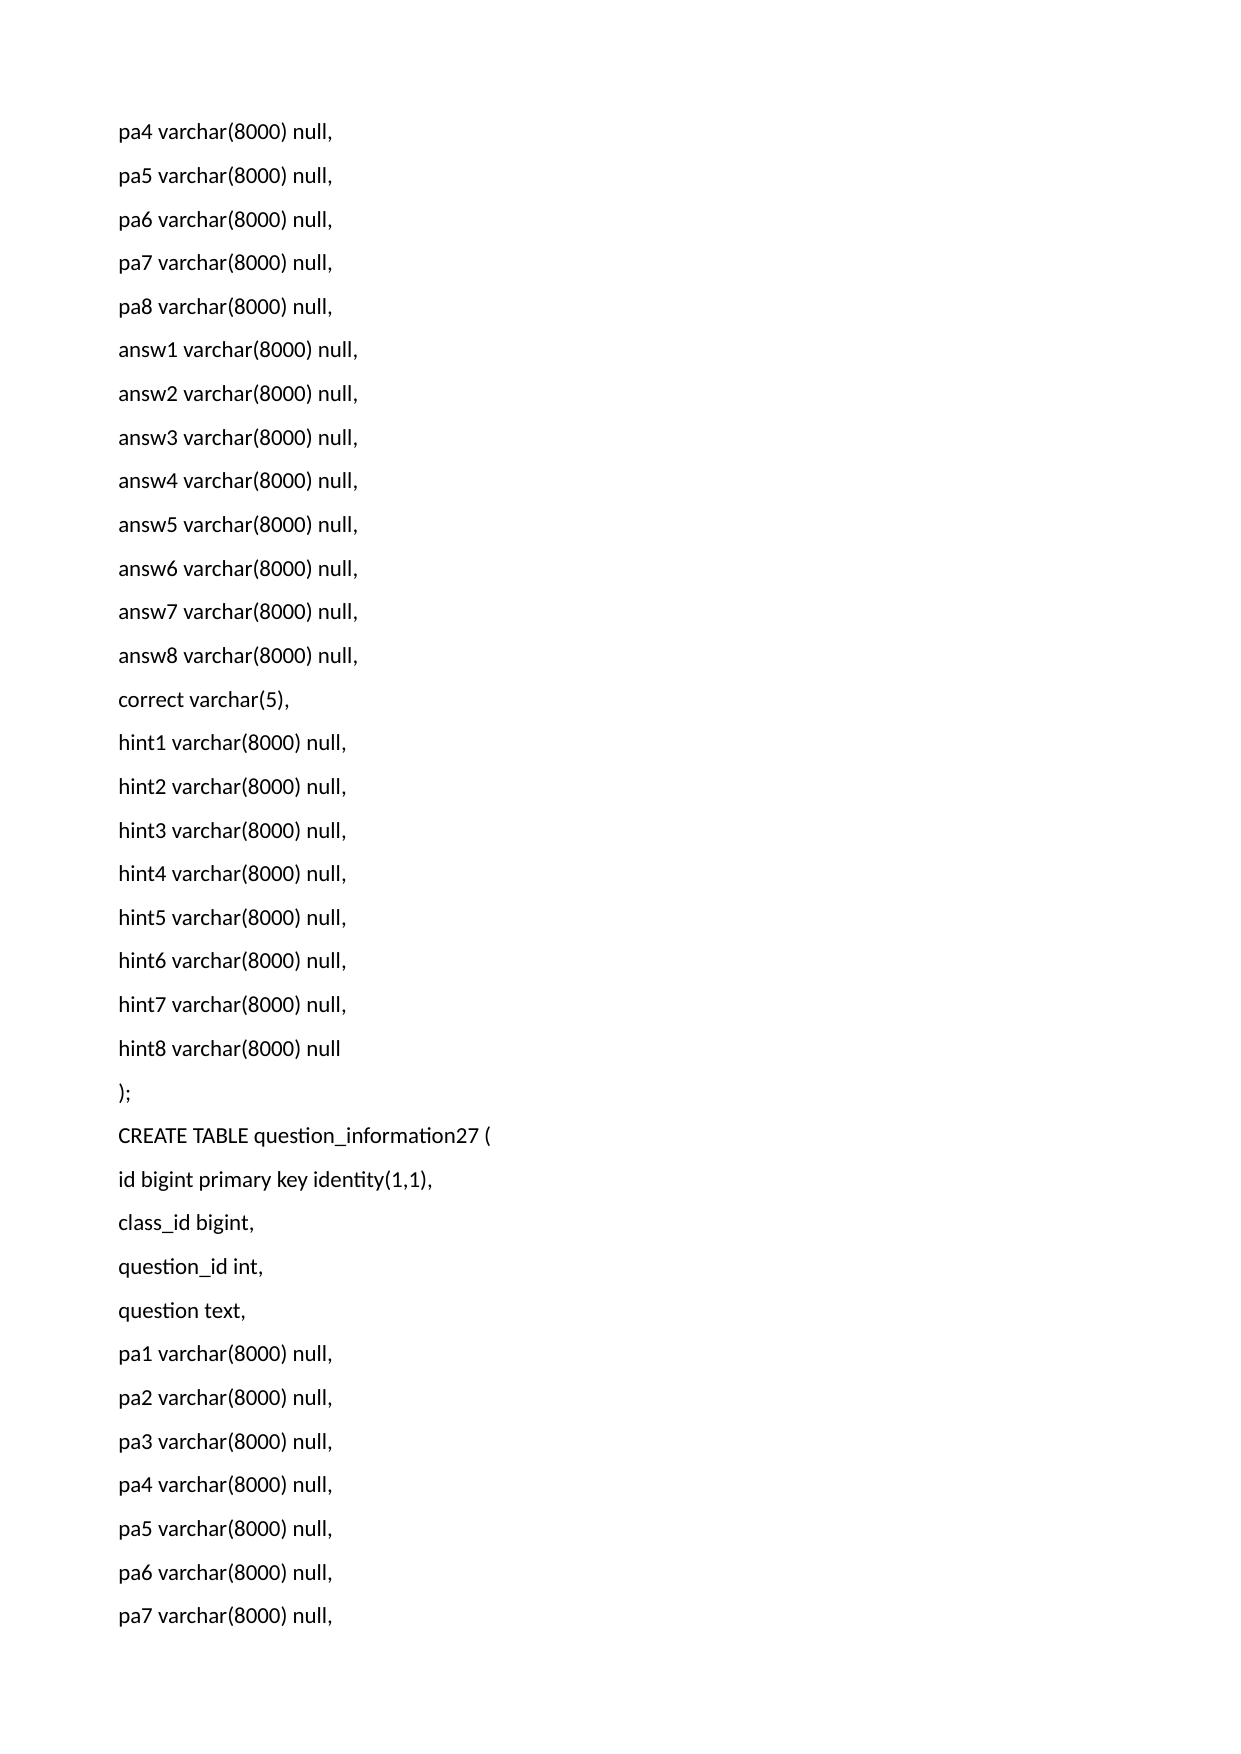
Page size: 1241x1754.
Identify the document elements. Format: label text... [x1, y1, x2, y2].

text correct varchar(5), [118, 686, 1122, 712]
text pa7 varchar(8000) null, [118, 249, 1122, 276]
text answ3 varchar(8000) null, [118, 424, 1122, 451]
text answ4 varchar(8000) null, [118, 467, 1122, 494]
text hint5 varchar(8000) null, [118, 904, 1122, 931]
text answ8 varchar(8000) null, [118, 642, 1122, 669]
text answ2 varchar(8000) null, [118, 380, 1122, 407]
text class_id bigint, [118, 1209, 1122, 1236]
text pa6 varchar(8000) null, [118, 205, 1122, 232]
text pa1 varchar(8000) null, [118, 1340, 1122, 1367]
text id bigint primary key identity(1,1), [118, 1166, 1122, 1193]
text hint7 varchar(8000) null, [118, 991, 1122, 1018]
text hint8 varchar(8000) null [118, 1035, 1122, 1062]
text pa6 varchar(8000) null, [118, 1558, 1122, 1585]
text hint6 varchar(8000) null, [118, 947, 1122, 974]
text hint3 varchar(8000) null, [118, 816, 1122, 843]
text question_id int, [118, 1253, 1122, 1280]
text pa4 varchar(8000) null, [118, 1471, 1122, 1498]
text pa5 varchar(8000) null, [118, 162, 1122, 189]
text answ7 varchar(8000) null, [118, 598, 1122, 625]
text answ6 varchar(8000) null, [118, 554, 1122, 582]
text pa3 varchar(8000) null, [118, 1427, 1122, 1454]
text hint2 varchar(8000) null, [118, 773, 1122, 800]
text pa7 varchar(8000) null, [118, 1602, 1122, 1629]
text hint1 varchar(8000) null, [118, 729, 1122, 756]
text hint4 varchar(8000) null, [118, 860, 1122, 887]
text pa2 varchar(8000) null, [118, 1384, 1122, 1411]
text pa5 varchar(8000) null, [118, 1515, 1122, 1542]
text ); [118, 1078, 1122, 1105]
text answ5 varchar(8000) null, [118, 511, 1122, 538]
text pa8 varchar(8000) null, [118, 293, 1122, 320]
text question text, [118, 1297, 1122, 1323]
text CREATE TABLE question_information27 ( [118, 1122, 1122, 1149]
text pa4 varchar(8000) null, [118, 118, 1122, 145]
text answ1 varchar(8000) null, [118, 336, 1122, 363]
